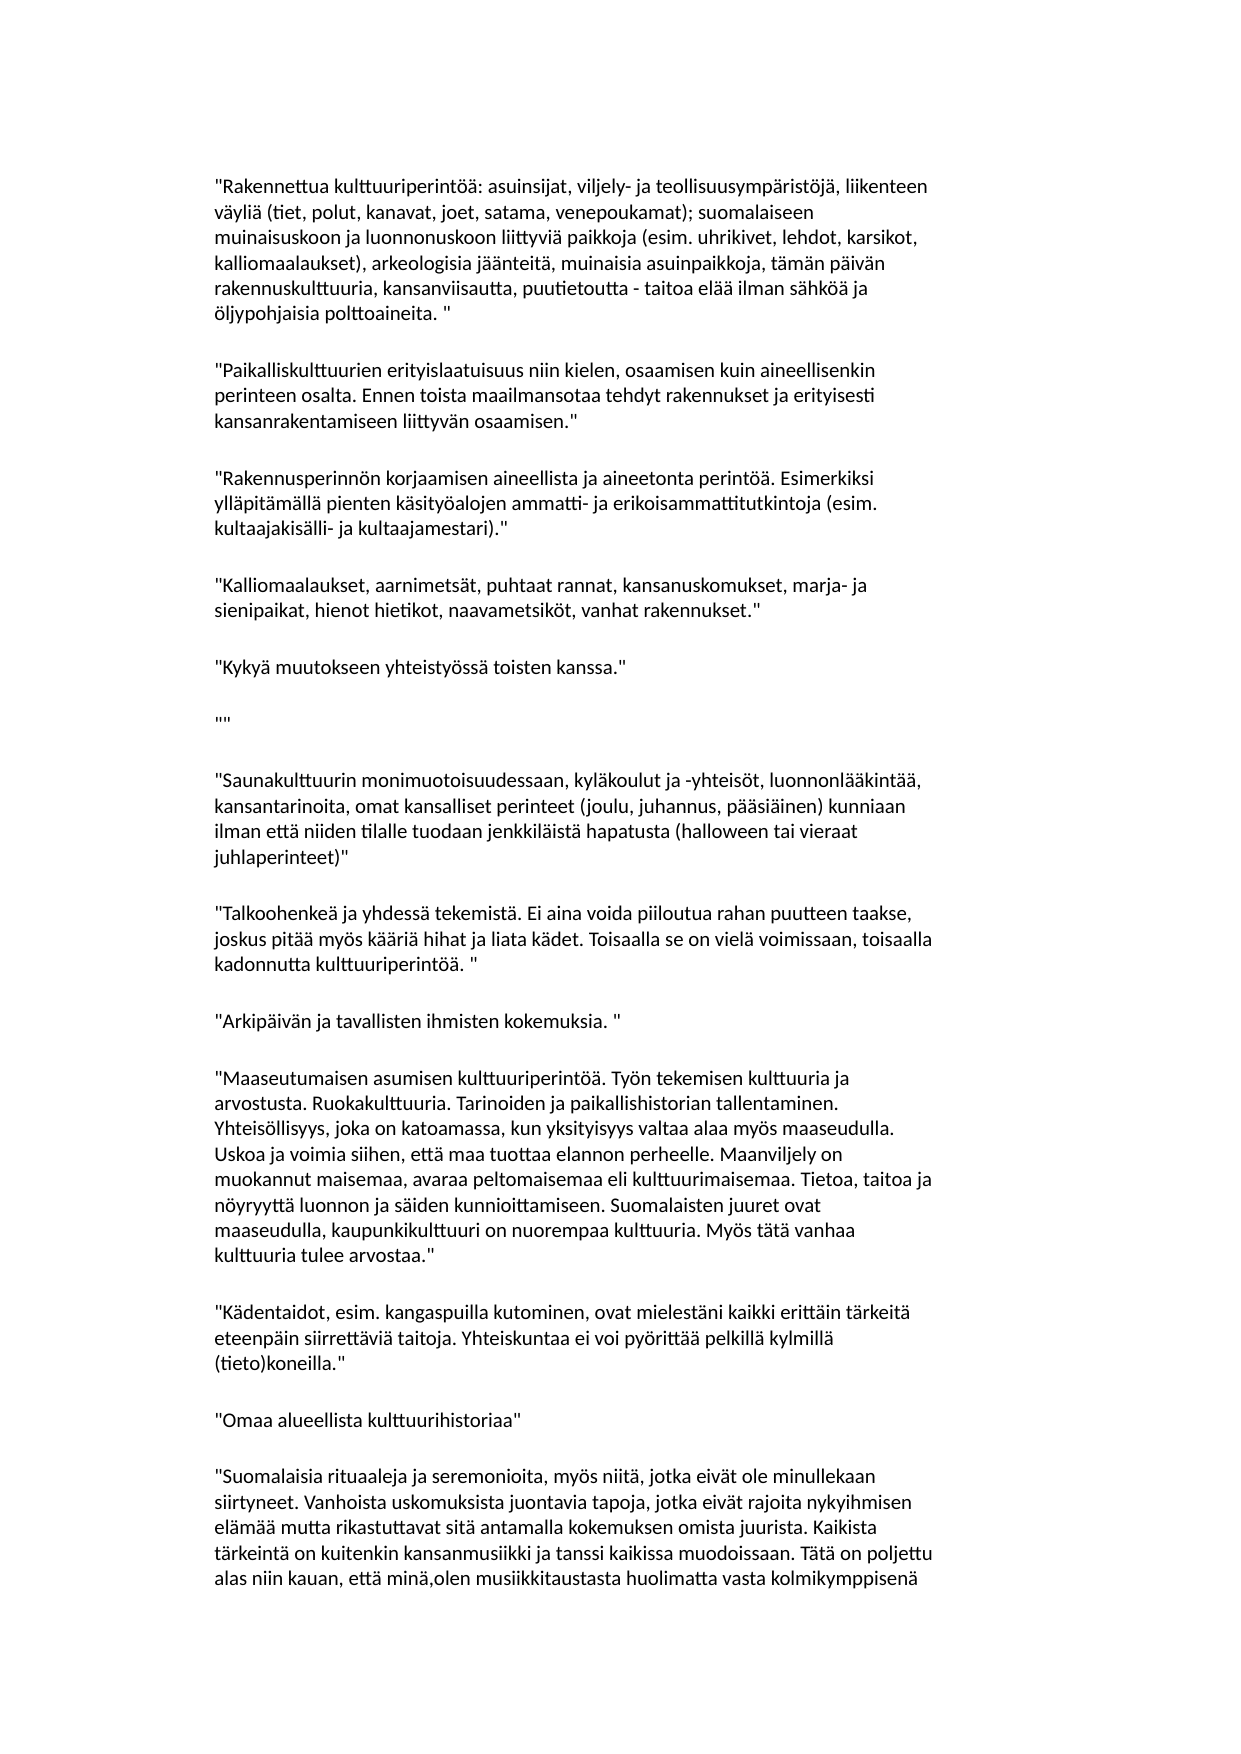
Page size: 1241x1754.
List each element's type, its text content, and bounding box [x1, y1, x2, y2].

table_cell "Kädentaidot, esim. kangaspuilla kutominen, ovat mielestäni kaikki erittäin tärkeitä eteenpäin siirrettäviä taitoja. Yhteiskuntaa ei voi pyörittää pelkillä kylmillä (tieto)koneilla." [214, 1276, 952, 1383]
table_cell "" [214, 688, 952, 744]
table_cell "Omaa alueellista kulttuurihistoriaa" [214, 1383, 952, 1440]
table_cell "Saunakulttuurin monimuotoisuudessaan, kyläkoulut ja -yhteisöt, luonnonlääkintää, kansantarinoita, omat kansalliset perinteet (joulu, juhannus, pääsiäinen) kunniaan ilman että niiden tilalle tuodaan jenkkiläistä hapatusta (halloween tai vieraat juhlaperinteet)" [214, 744, 952, 877]
table_cell "Talkoohenkeä ja yhdessä tekemistä. Ei aina voida piiloutua rahan puutteen taakse, joskus pitää myös kääriä hihat ja liata kädet. Toisaalla se on vielä voimissaan, toisaalla kadonnutta kulttuuriperintöä. " [214, 877, 952, 984]
table_cell "Rakennusperinnön korjaamisen aineellista ja aineetonta perintöä. Esimerkiksi ylläpitämällä pienten käsityöalojen ammatti- ja erikoisammattitutkintoja (esim. kultaajakisälli- ja kultaajamestari)." [214, 441, 952, 549]
table_cell "Kykyä muutokseen yhteistyössä toisten kanssa." [214, 631, 952, 687]
table_cell "Rakennettua kulttuuriperintöä: asuinsijat, viljely- ja teollisuusympäristöjä, liikenteen väyliä (tiet, polut, kanavat, joet, satama, venepoukamat); suomalaiseen muinaisuskoon ja luonnonuskoon liittyviä paikkoja (esim. uhrikivet, lehdot, karsikot, kalliomaalaukset), arkeologisia jäänteitä, muinaisia asuinpaikkoja, tämän päivän rakennuskulttuuria, kansanviisautta, puutietoutta - taitoa elää ilman sähköä ja öljypohjaisia polttoaineita. " [214, 150, 952, 334]
table_cell "Suomalaisia rituaaleja ja seremonioita, myös niitä, jotka eivät ole minullekaan siirtyneet. Vanhoista uskomuksista juontavia tapoja, jotka eivät rajoita nykyihmisen elämää mutta rikastuttavat sitä antamalla kokemuksen omista juurista. Kaikista tärkeintä on kuitenkin kansanmusiikki ja tanssi kaikissa muodoissaan. Tätä on poljettu alas niin kauan, että minä,olen musiikkitaustasta huolimatta vasta kolmikymppisenä [214, 1440, 952, 1598]
table_cell "Arkipäivän ja tavallisten ihmisten kokemuksia. " [214, 985, 952, 1041]
table_cell "Kalliomaalaukset, aarnimetsät, puhtaat rannat, kansanuskomukset, marja- ja sienipaikat, hienot hietikot, naavametsiköt, vanhat rakennukset." [214, 549, 952, 631]
table_cell "Maaseutumaisen asumisen kulttuuriperintöä. Työn tekemisen kulttuuria ja arvostusta. Ruokakulttuuria. Tarinoiden ja paikallishistorian tallentaminen. Yhteisöllisyys, joka on katoamassa, kun yksityisyys valtaa alaa myös maaseudulla. Uskoa ja voimia siihen, että maa tuottaa elannon perheelle. Maanviljely on muokannut maisemaa, avaraa peltomaisemaa eli kulttuurimaisemaa. Tietoa, taitoa ja nöyryyttä luonnon ja säiden kunnioittamiseen. Suomalaisten juuret ovat maaseudulla, kaupunkikulttuuri on nuorempaa kulttuuria. Myös tätä vanhaa kulttuuria tulee arvostaa." [214, 1041, 952, 1276]
table_cell "Paikalliskulttuurien erityislaatuisuus niin kielen, osaamisen kuin aineellisenkin perinteen osalta. Ennen toista maailmansotaa tehdyt rakennukset ja erityisesti kansanrakentamiseen liittyvän osaamisen." [214, 334, 952, 441]
